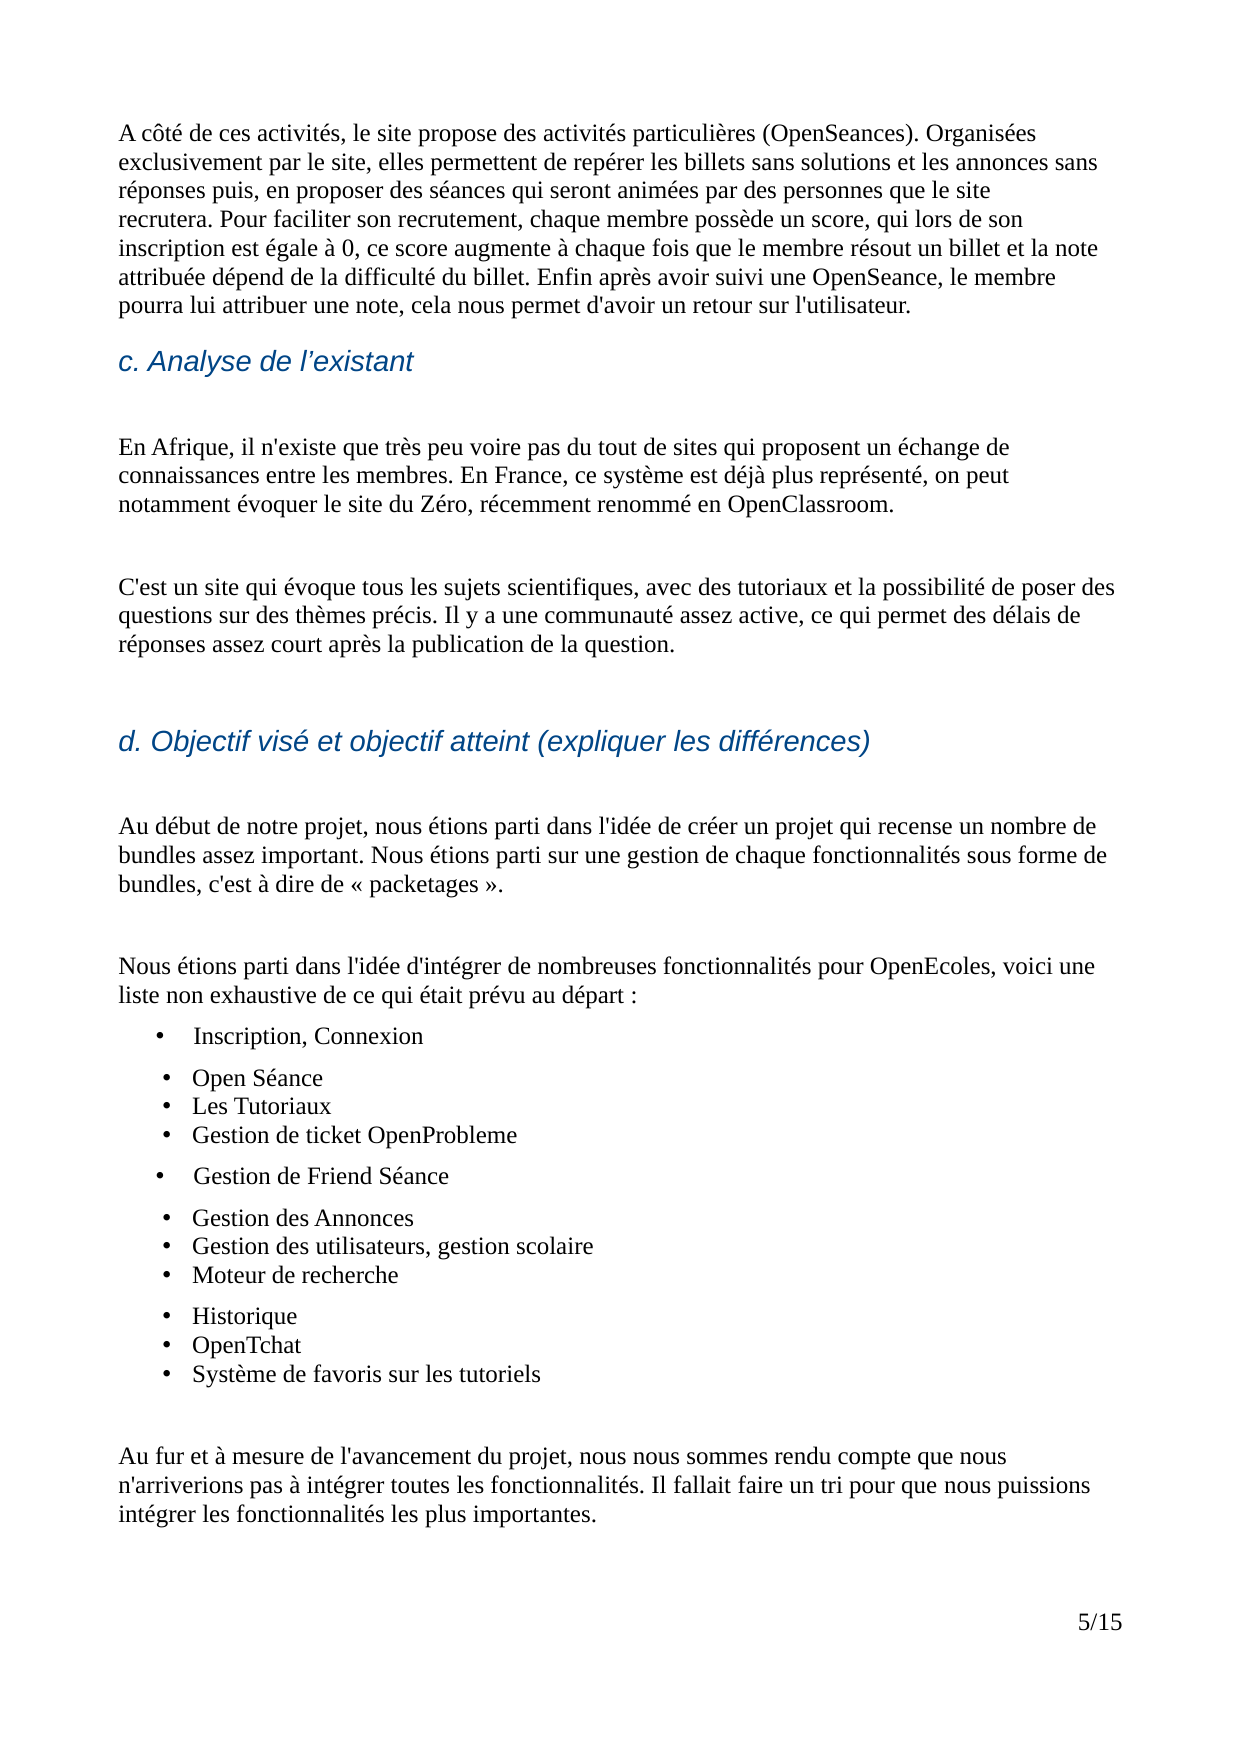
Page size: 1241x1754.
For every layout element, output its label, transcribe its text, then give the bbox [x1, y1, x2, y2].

list Les Tutoriaux [162, 1091, 1122, 1120]
text recrutera. Pour faciliter son recrutement, chaque membre possède un score, qui lors de son [118, 204, 1122, 233]
text A côté de ces activités, le site propose des activités particulières (OpenSeances). Organisées [118, 118, 1122, 147]
list Open Séance [162, 1063, 1122, 1091]
list Gestion des utilisateurs, gestion scolaire [162, 1231, 1122, 1260]
subtitle d. Objectif visé et objectif atteint (expliquer les différences) [118, 724, 1122, 758]
list OpenTchat [162, 1330, 1122, 1359]
list Inscription, Connexion [156, 1021, 1122, 1050]
list Gestion des Annonces [162, 1203, 1122, 1231]
text inscription est égale à 0, ce score augmente à chaque fois que le membre résout un billet et la note [118, 233, 1122, 262]
text Nous étions parti dans l'idée d'intégrer de nombreuses fonctionnalités pour OpenEcoles, voici une liste non exhaustive de ce qui était prévu au départ : [118, 951, 1122, 1009]
list Système de favoris sur les tutoriels [162, 1359, 1122, 1388]
text attribuée dépend de la difficulté du billet. Enfin après avoir suivi une OpenSeance, le membre [118, 262, 1122, 291]
text Au début de notre projet, nous étions parti dans l'idée de créer un projet qui recense un nombre de bundles assez important. Nous étions parti sur une gestion de chaque fonctionnalités sous forme de bundles, c'est à dire de « packetages ». [118, 811, 1122, 898]
text pourra lui attribuer une note, cela nous permet d'avoir un retour sur l'utilisateur. [118, 291, 1122, 319]
text En Afrique, il n'existe que très peu voire pas du tout de sites qui proposent un échange de connaissances entre les membres. En France, ce système est déjà plus représenté, on peut notamment évoquer le site du Zéro, récemment renommé en OpenClassroom. [118, 432, 1122, 518]
text exclusivement par le site, elles permettent de repérer les billets sans solutions et les annonces sans [118, 147, 1122, 176]
text C'est un site qui évoque tous les sujets scientifiques, avec des tutoriaux et la possibilité de poser des questions sur des thèmes précis. Il y a une communauté assez active, ce qui permet des délais de réponses assez court après la publication de la question. [118, 572, 1122, 658]
list Gestion de ticket OpenProbleme [162, 1120, 1122, 1149]
list Gestion de Friend Séance [156, 1161, 1122, 1190]
list Historique [162, 1301, 1122, 1330]
text réponses puis, en proposer des séances qui seront animées par des personnes que le site [118, 176, 1122, 204]
subtitle c. Analyse de l’existant [118, 344, 1122, 378]
list Moteur de recherche [162, 1260, 1122, 1289]
text Au fur et à mesure de l'avancement du projet, nous nous sommes rendu compte que nous n'arriverions pas à intégrer toutes les fonctionnalités. Il fallait faire un tri pour que nous puissions intégrer les fonctionnalités les plus importantes. [118, 1441, 1122, 1528]
